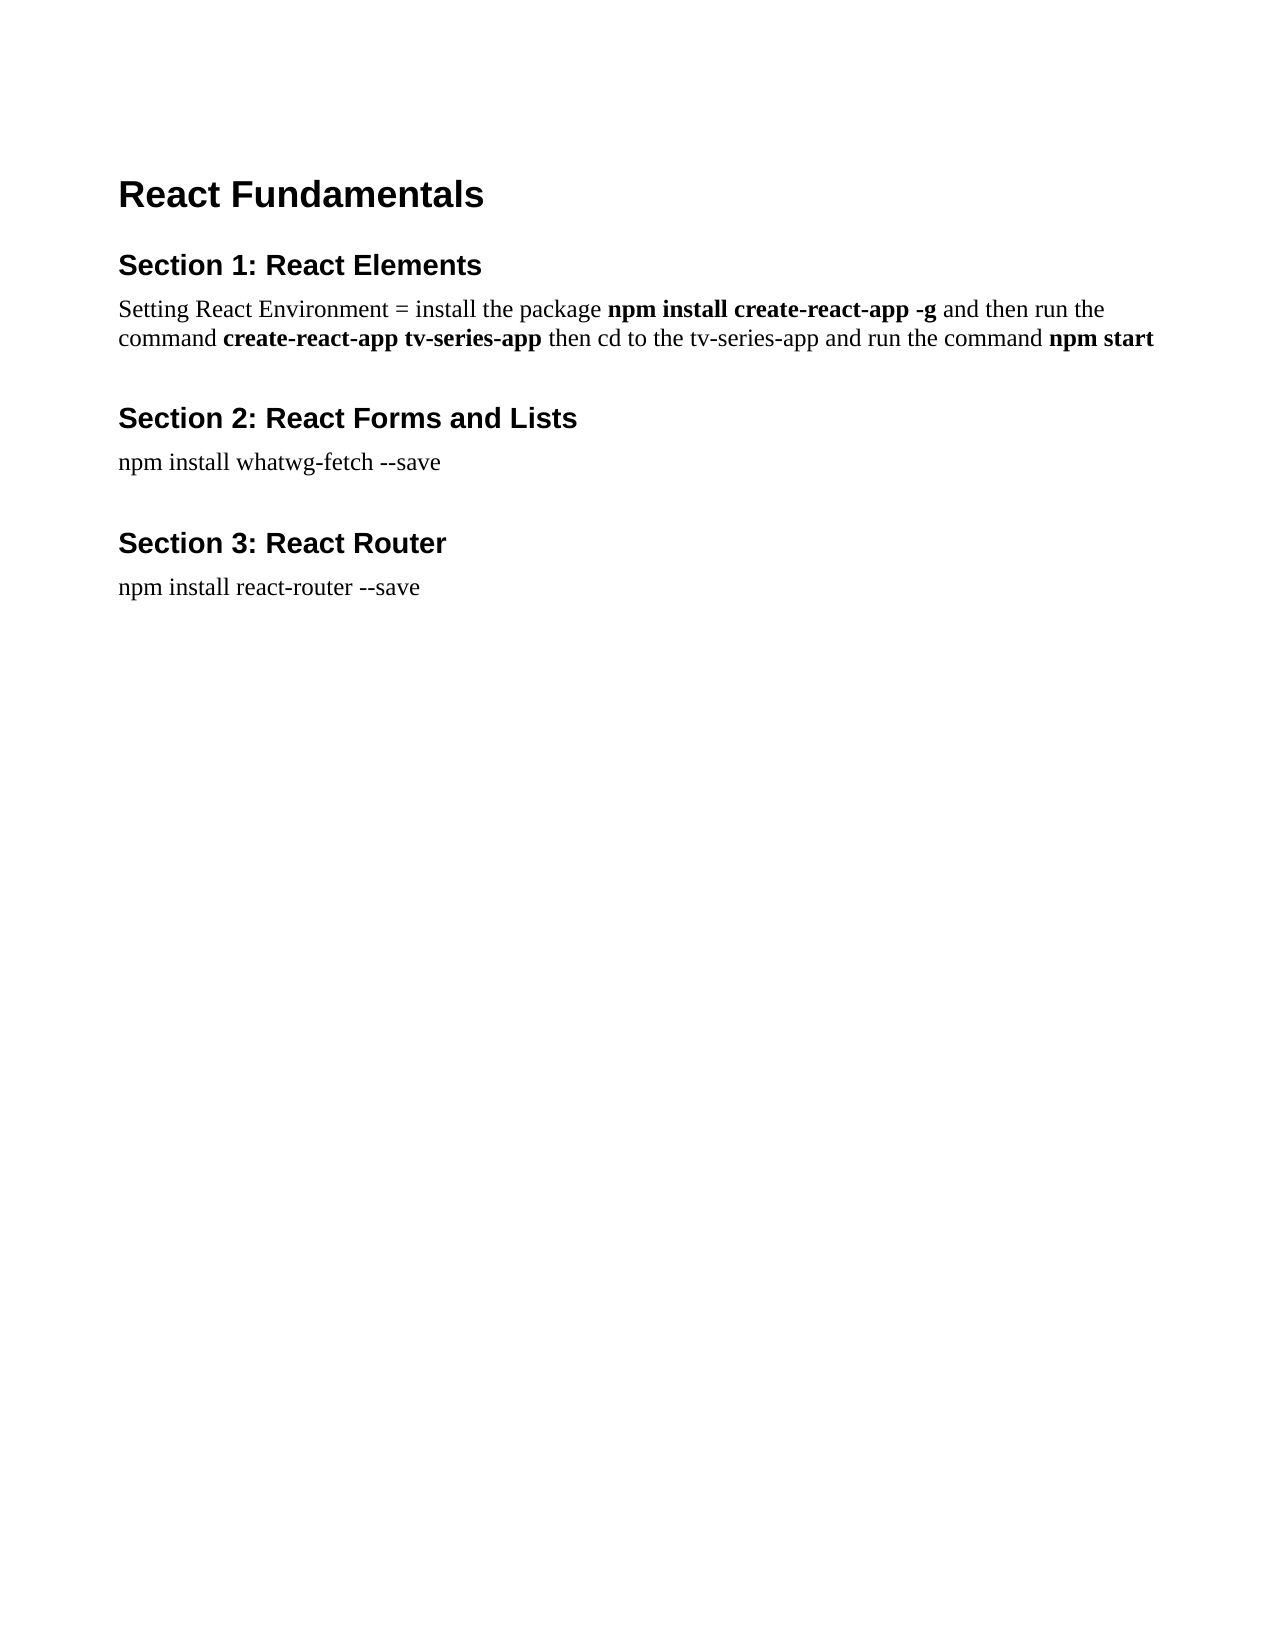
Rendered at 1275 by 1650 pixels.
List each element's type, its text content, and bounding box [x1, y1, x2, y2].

text npm install whatwg-fetch --save [118, 447, 1157, 476]
subtitle Section 3: React Router [118, 526, 1157, 559]
text npm install react-router --save [118, 572, 1157, 601]
subtitle Section 2: React Forms and Lists [118, 401, 1157, 435]
subtitle Section 1: React Elements [118, 248, 1157, 282]
text Setting React Environment = install the package npm install create-react-app -g and then run the command create-react-app tv-series-app then cd to the tv-series-app and run the command npm start [118, 294, 1157, 352]
subtitle React Fundamentals [118, 172, 1157, 215]
